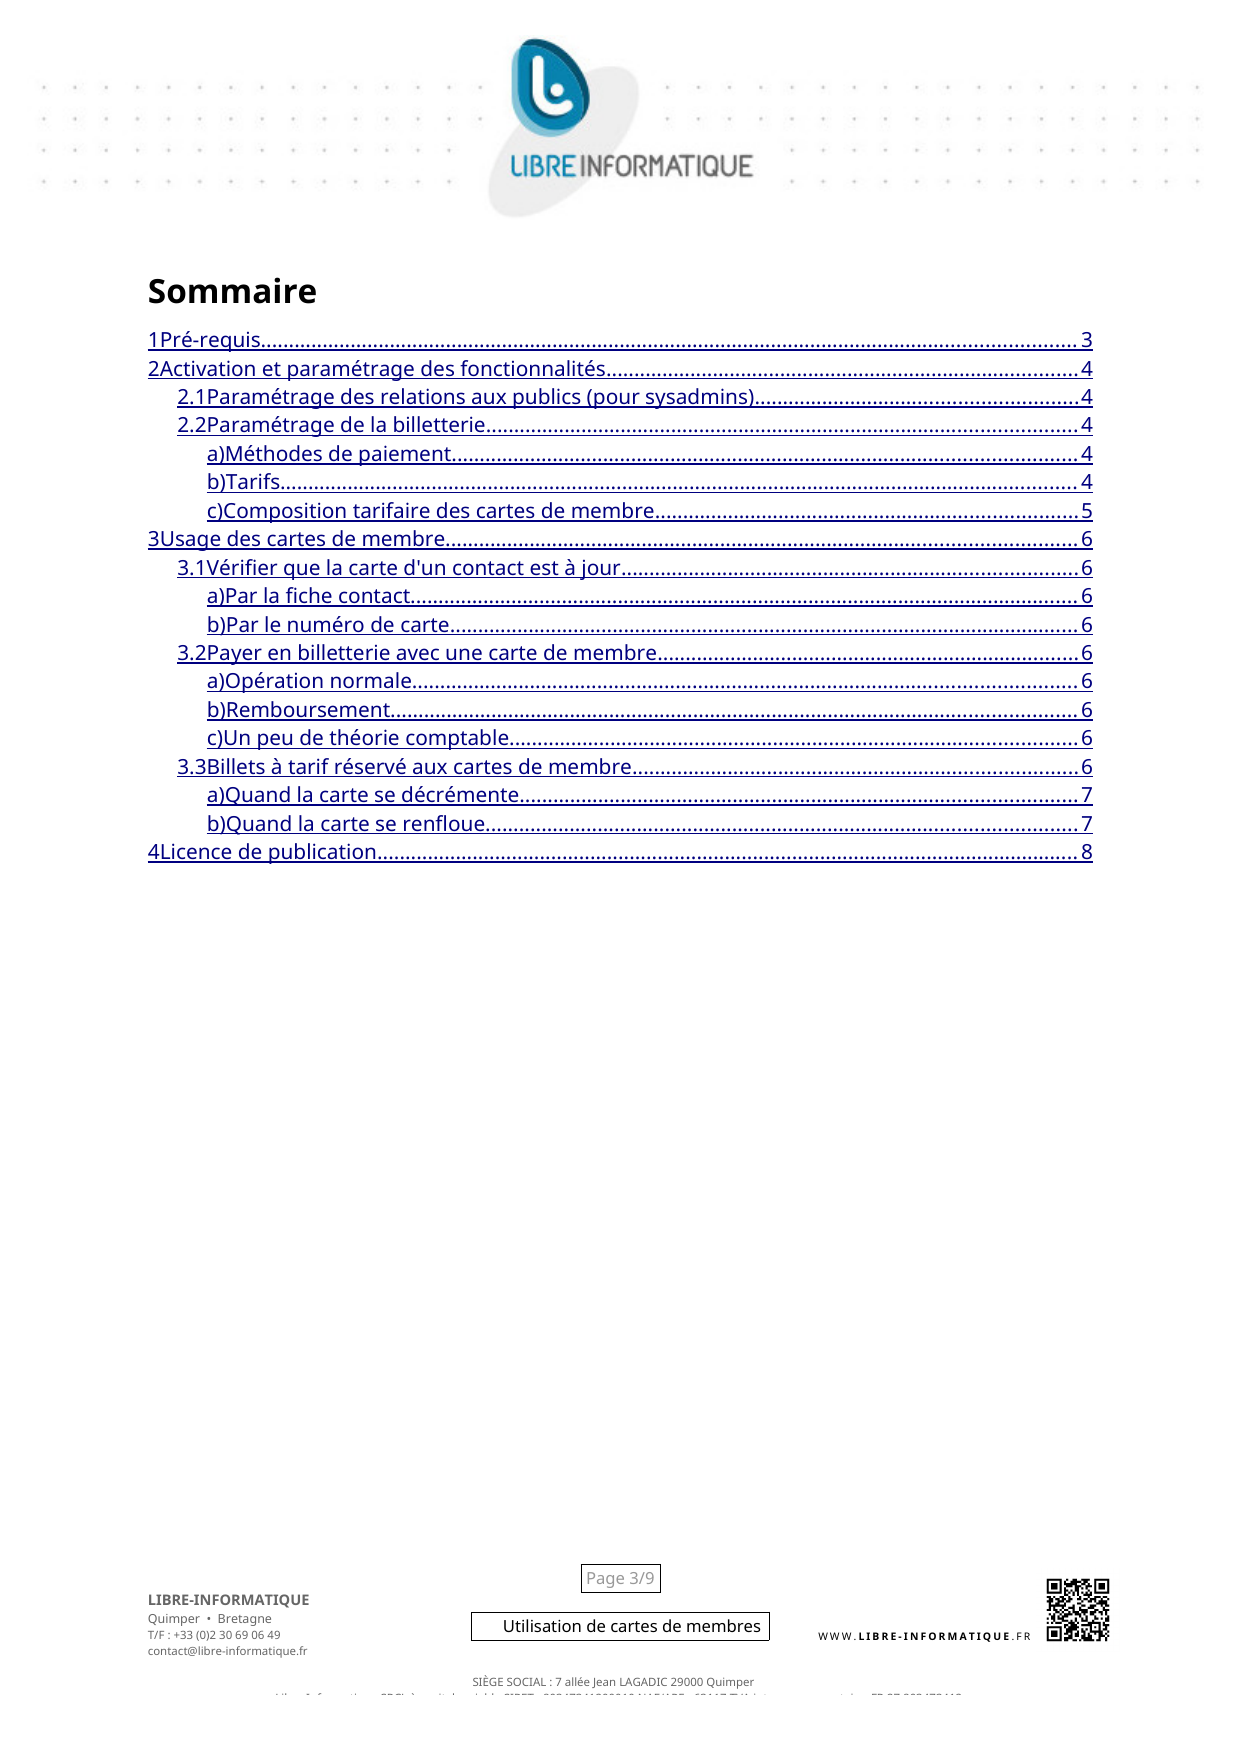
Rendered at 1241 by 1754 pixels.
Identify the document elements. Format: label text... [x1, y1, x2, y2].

text b)Tarifs 4 [207, 467, 1093, 492]
text 2Activation et paramétrage des fonctionnalités 4 [148, 354, 1093, 378]
text a)Méthodes de paiement 4 [207, 439, 1093, 463]
text a)Opération normale 6 [207, 667, 1093, 691]
text b)Par le numéro de carte 6 [207, 610, 1093, 634]
text 1Pré-requis 3 [148, 325, 1093, 349]
picture [1036, 1568, 1120, 1652]
text b)Quand la carte se renfloue 7 [207, 809, 1093, 833]
text 3.3Billets à tarif réservé aux cartes de membre 6 [177, 752, 1093, 776]
text a)Quand la carte se décrémente 7 [207, 780, 1093, 804]
picture [27, 35, 1213, 220]
text c)Un peu de théorie comptable 6 [207, 723, 1093, 748]
text 3.2Payer en billetterie avec une carte de membre 6 [177, 638, 1093, 662]
text b)Remboursement 6 [207, 695, 1093, 719]
text 3Usage des cartes de membre 6 [148, 524, 1093, 548]
subtitle Sommaire [148, 267, 1093, 313]
text c)Composition tarifaire des cartes de membre 5 [207, 496, 1093, 520]
text a)Par la fiche contact 6 [207, 581, 1093, 605]
text 2.2Paramétrage de la billetterie 4 [177, 411, 1093, 435]
text 2.1Paramétrage des relations aux publics (pour sysadmins) 4 [177, 382, 1093, 406]
text 3.1Vérifier que la carte d'un contact est à jour 6 [177, 553, 1093, 577]
text 4Licence de publication 8 [148, 837, 1093, 861]
